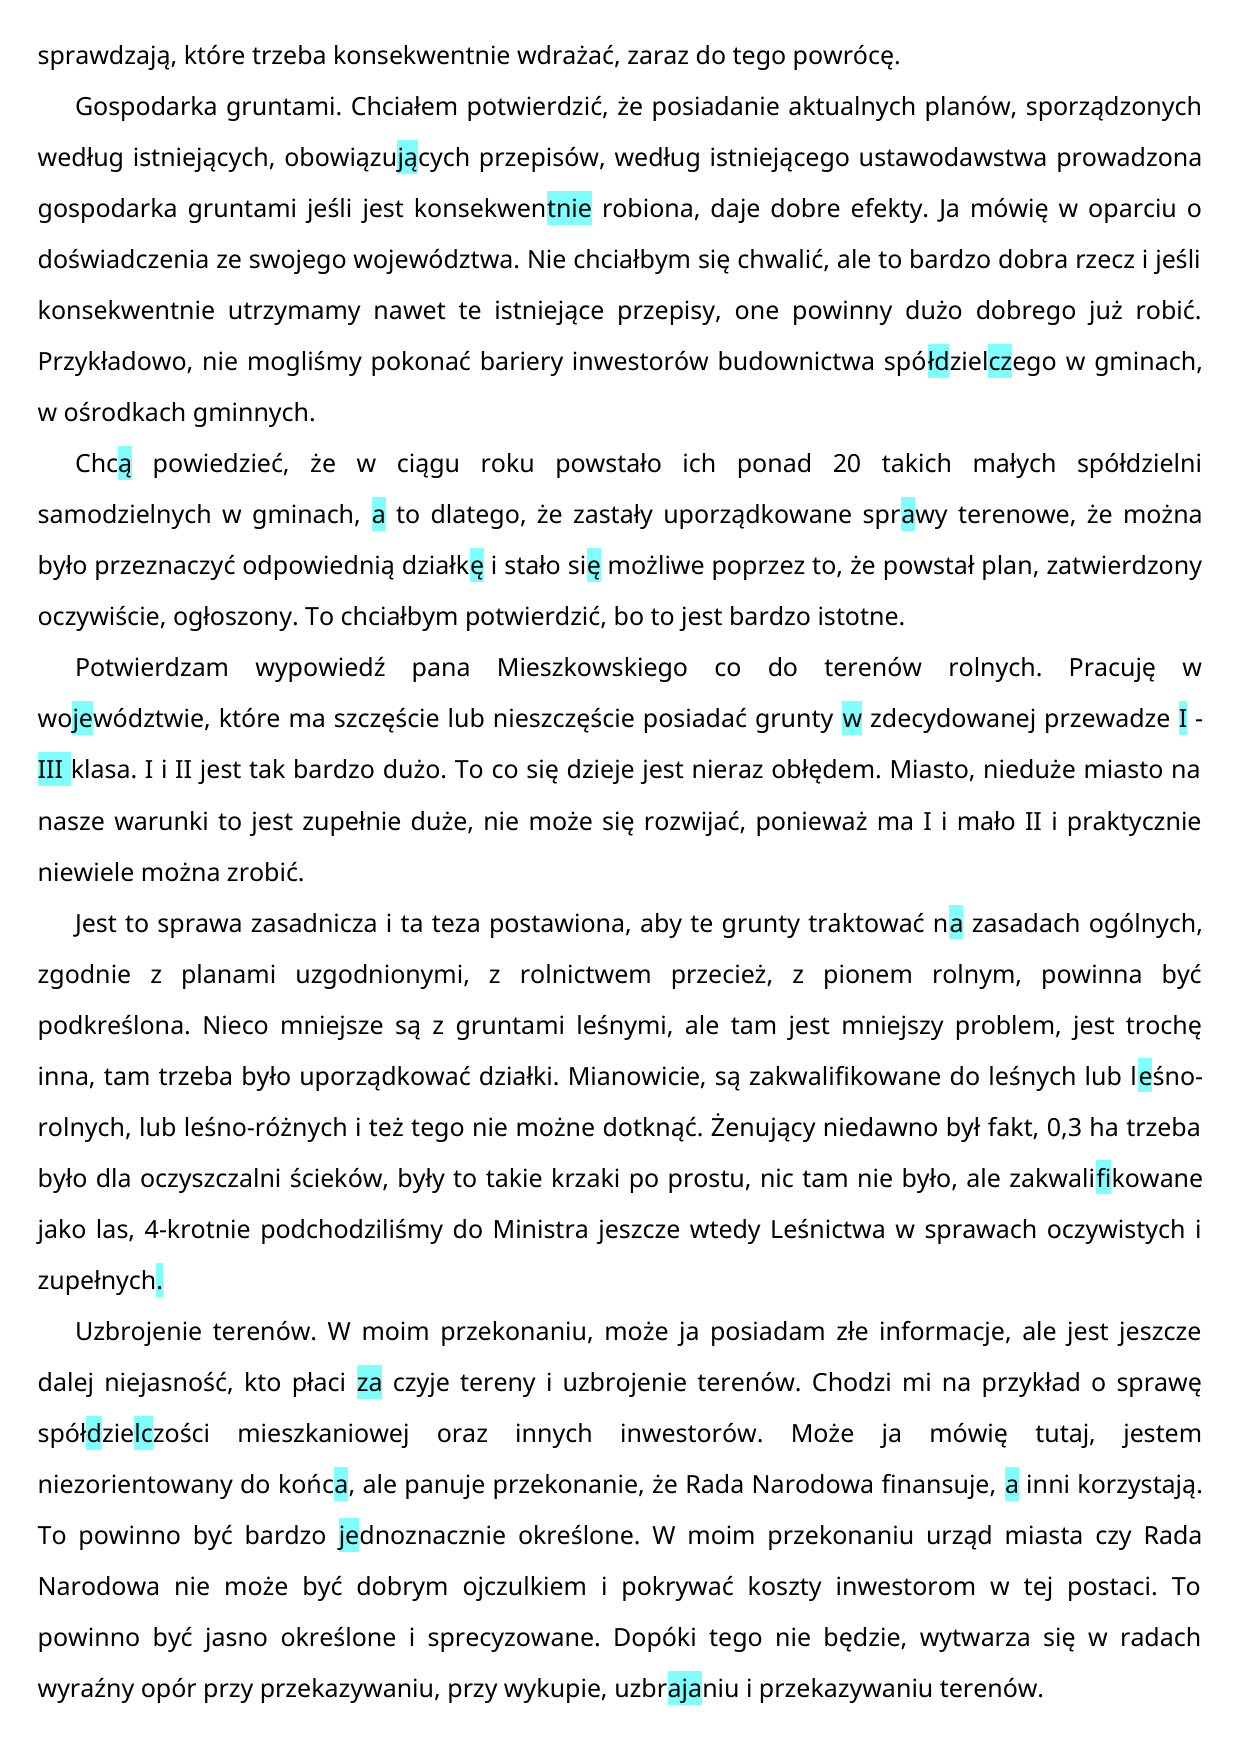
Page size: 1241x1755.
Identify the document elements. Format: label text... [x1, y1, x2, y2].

text Gospodarka gruntami. Chciałem potwierdzić, że posiadanie aktualnych planów, sporządzonych według istniejących, obowiązujących przepisów, według istniejącego ustawodawstwa prowadzona gospodarka gruntami jeśli jest konsekwentnie robiona, daje dobre efekty. Ja mówię w oparciu o doświadczenia ze swojego województwa. Nie chciałbym się chwalić, ale to bardzo dobra rzecz i jeśli konsekwentnie utrzymamy nawet te istniejące przepisy, one powinny dużo dobrego już robić. Przykładowo, nie mogliśmy pokonać bariery inwestorów budownictwa spółdzielczego w gminach, w ośrodkach gminnych. [37, 88, 1203, 429]
text sprawdzają, które trzeba konsekwentnie wdrażać, zaraz do tego powrócę. [37, 37, 1203, 72]
text Potwierdzam wypowiedź pana Mieszkowskiego co do terenów rolnych. Pracuję w województwie, które ma szczęście lub nieszczęście posiadać grunty w zdecydowanej przewadze I - III klasa. I i II jest tak bardzo dużo. To co się dzieje jest nieraz obłędem. Miasto, nieduże miasto na nasze warunki to jest zupełnie duże, nie może się rozwijać, ponieważ ma I i mało II i praktycznie niewiele można zrobić. [37, 650, 1203, 888]
text Uzbrojenie terenów. W moim przekonaniu, może ja posiadam złe informacje, ale jest jeszcze dalej niejasność, kto płaci za czyje tereny i uzbrojenie terenów. Chodzi mi na przykład o sprawę spółdzielczości mieszkaniowej oraz innych inwestorów. Może ja mówię tutaj, jestem niezorientowany do końca, ale panuje przekonanie, że Rada Narodowa finansuje, a inni korzystają. To powinno być bardzo jednoznacznie określone. W moim przekonaniu urząd miasta czy Rada Narodowa nie może być dobrym ojczulkiem i pokrywać koszty inwestorom w tej postaci. To powinno być jasno określone i sprecyzowane. Dopóki tego nie będzie, wytwarza się w radach wyraźny opór przy przekazywaniu, przy wykupie, uzbrajaniu i przekazywaniu terenów. [37, 1313, 1203, 1705]
text Jest to sprawa zasadnicza i ta teza postawiona, aby te grunty traktować na zasadach ogólnych, zgodnie z planami uzgodnionymi, z rolnictwem przecież, z pionem rolnym, powinna być podkreślona. Nieco mniejsze są z gruntami leśnymi, ale tam jest mniejszy problem, jest trochę inna, tam trzeba było uporządkować działki. Mianowicie, są zakwalifikowane do leśnych lub leśno-rolnych, lub leśno-różnych i też tego nie możne dotknąć. Żenujący niedawno był fakt, 0,3 ha trzeba było dla oczyszczalni ścieków, były to takie krzaki po prostu, nic tam nie było, ale zakwalifikowane jako las, 4-krotnie podchodziliśmy do Ministra jeszcze wtedy Leśnictwa w sprawach oczywistych i zupełnych. [37, 905, 1203, 1297]
text Chcą powiedzieć, że w ciągu roku powstało ich ponad 20 takich małych spółdzielni samodzielnych w gminach, a to dlatego, że zastały uporządkowane sprawy terenowe, że można było przeznaczyć odpowiednią działkę i stało się możliwe poprzez to, że powstał plan, zatwierdzony oczywiście, ogłoszony. To chciałbym potwierdzić, bo to jest bardzo istotne. [37, 446, 1203, 633]
